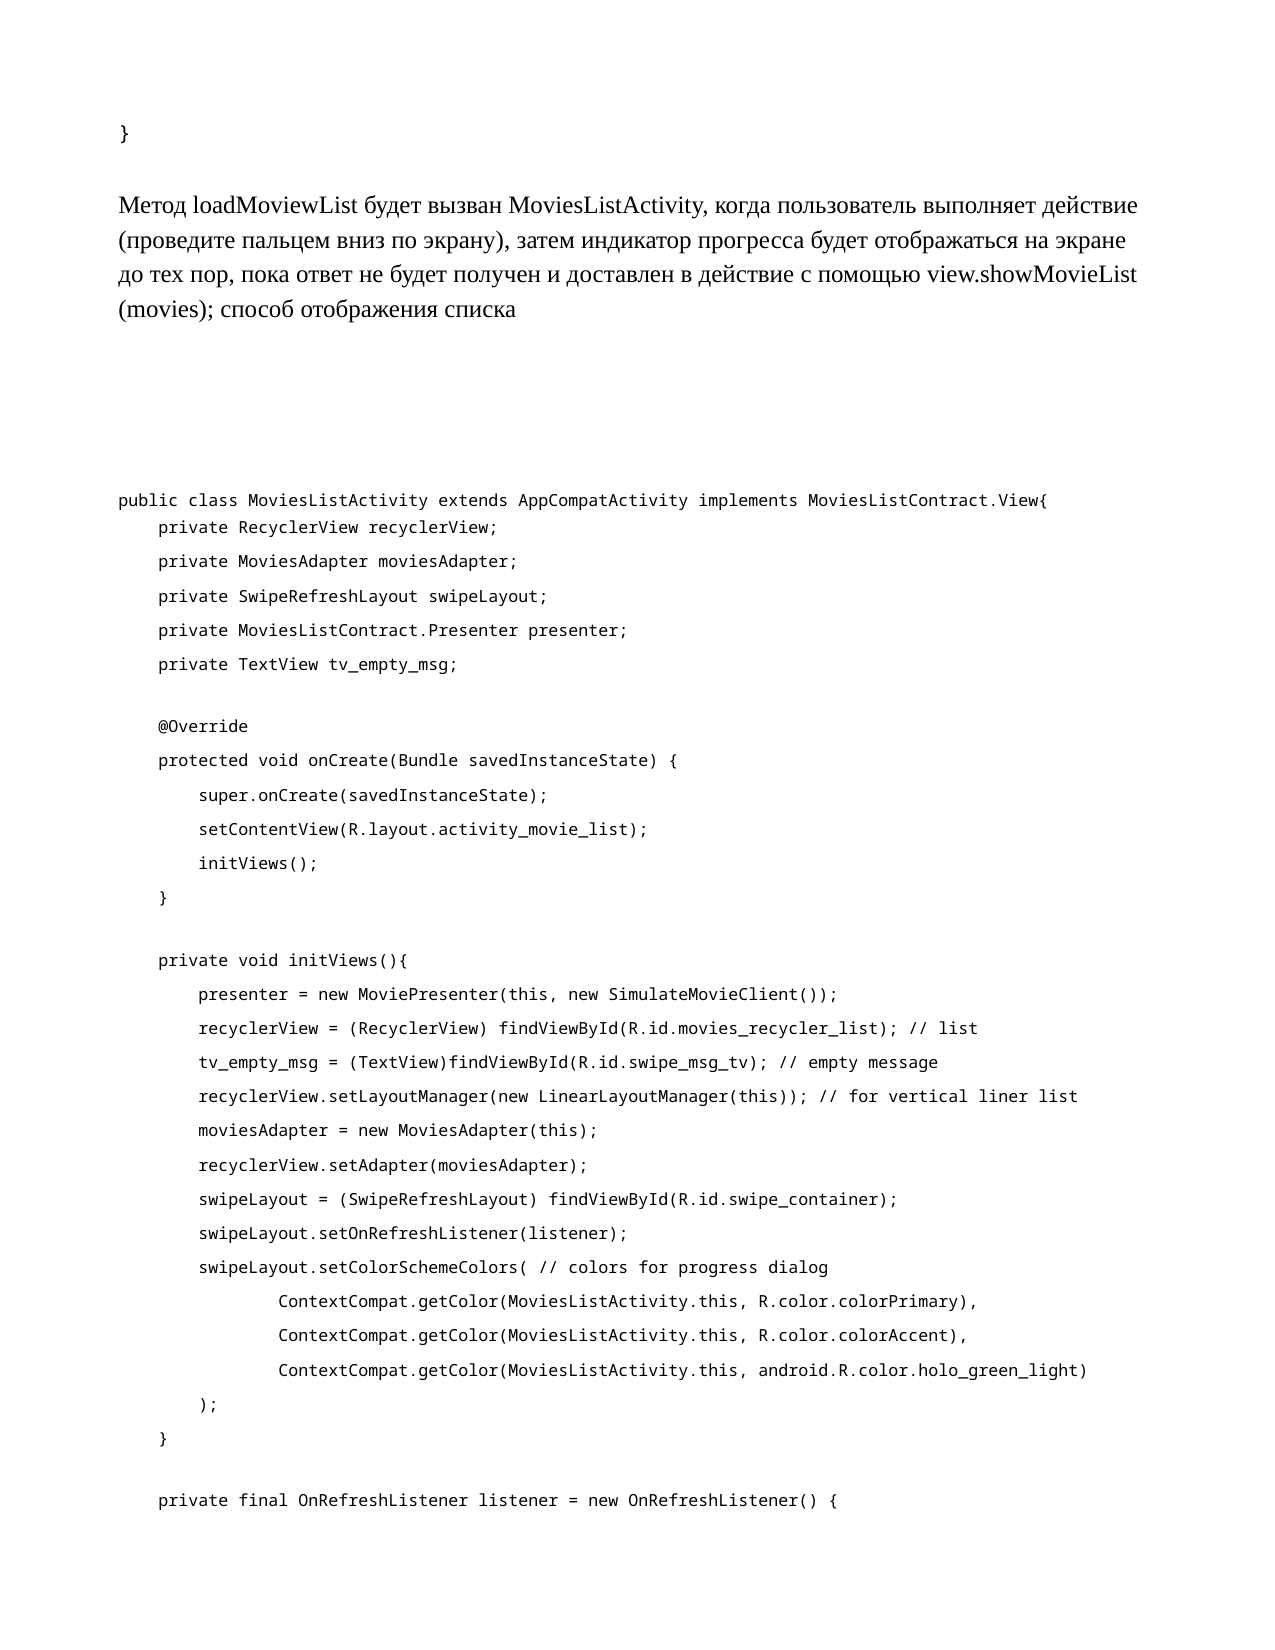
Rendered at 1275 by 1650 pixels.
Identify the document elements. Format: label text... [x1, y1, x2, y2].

text moviesAdapter = new MoviesAdapter(this); [118, 1119, 1157, 1142]
text Метод loadMoviewList будет вызван MoviesListActivity, когда пользователь выполняет действие (проведите пальцем вниз по экрану), затем индикатор прогресса будет отображаться на экране до тех пор, пока ответ не будет получен и доставлен в действие с помощью view.showMovieList (movies); способ отображения списка [118, 190, 1157, 322]
text super.onCreate(savedInstanceState); [118, 783, 1157, 806]
text private void initViews(){ [118, 948, 1157, 971]
text setContentView(R.layout.activity_movie_list); [118, 817, 1157, 840]
text presenter = new MoviePresenter(this, new SimulateMovieClient()); [118, 982, 1157, 1005]
text recyclerView.setAdapter(moviesAdapter); [118, 1153, 1157, 1176]
text private SwipeRefreshLayout swipeLayout; [118, 584, 1157, 607]
text private RecyclerView recyclerView; [118, 516, 1157, 539]
text recyclerView.setLayoutManager(new LinearLayoutManager(this)); // for vertical liner list [118, 1085, 1157, 1108]
text private MoviesAdapter moviesAdapter; [118, 550, 1157, 573]
text } [118, 886, 1157, 908]
text initViews(); [118, 852, 1157, 874]
text public class MoviesListActivity extends AppCompatActivity implements MoviesListContract.View{ [118, 489, 1157, 511]
text swipeLayout = (SwipeRefreshLayout) findViewById(R.id.swipe_container); [118, 1187, 1157, 1210]
text } [118, 1426, 1157, 1449]
text ); [118, 1392, 1157, 1415]
text recyclerView = (RecyclerView) findViewById(R.id.movies_recycler_list); // list [118, 1016, 1157, 1039]
text tv_empty_msg = (TextView)findViewById(R.id.swipe_msg_tv); // empty message [118, 1051, 1157, 1073]
text } [118, 118, 1157, 147]
text private MoviesListContract.Presenter presenter; [118, 618, 1157, 641]
text ContextCompat.getColor(MoviesListActivity.this, R.color.colorAccent), [118, 1324, 1157, 1347]
text swipeLayout.setOnRefreshListener(listener); [118, 1221, 1157, 1244]
text ContextCompat.getColor(MoviesListActivity.this, android.R.color.holo_green_light) [118, 1358, 1157, 1381]
text ContextCompat.getColor(MoviesListActivity.this, R.color.colorPrimary), [118, 1290, 1157, 1313]
text @Override [118, 715, 1157, 738]
text private TextView tv_empty_msg; [118, 652, 1157, 675]
text protected void onCreate(Bundle savedInstanceState) { [118, 749, 1157, 772]
text private final OnRefreshListener listener = new OnRefreshListener() { [118, 1489, 1157, 1512]
text swipeLayout.setColorSchemeColors( // colors for progress dialog [118, 1256, 1157, 1278]
